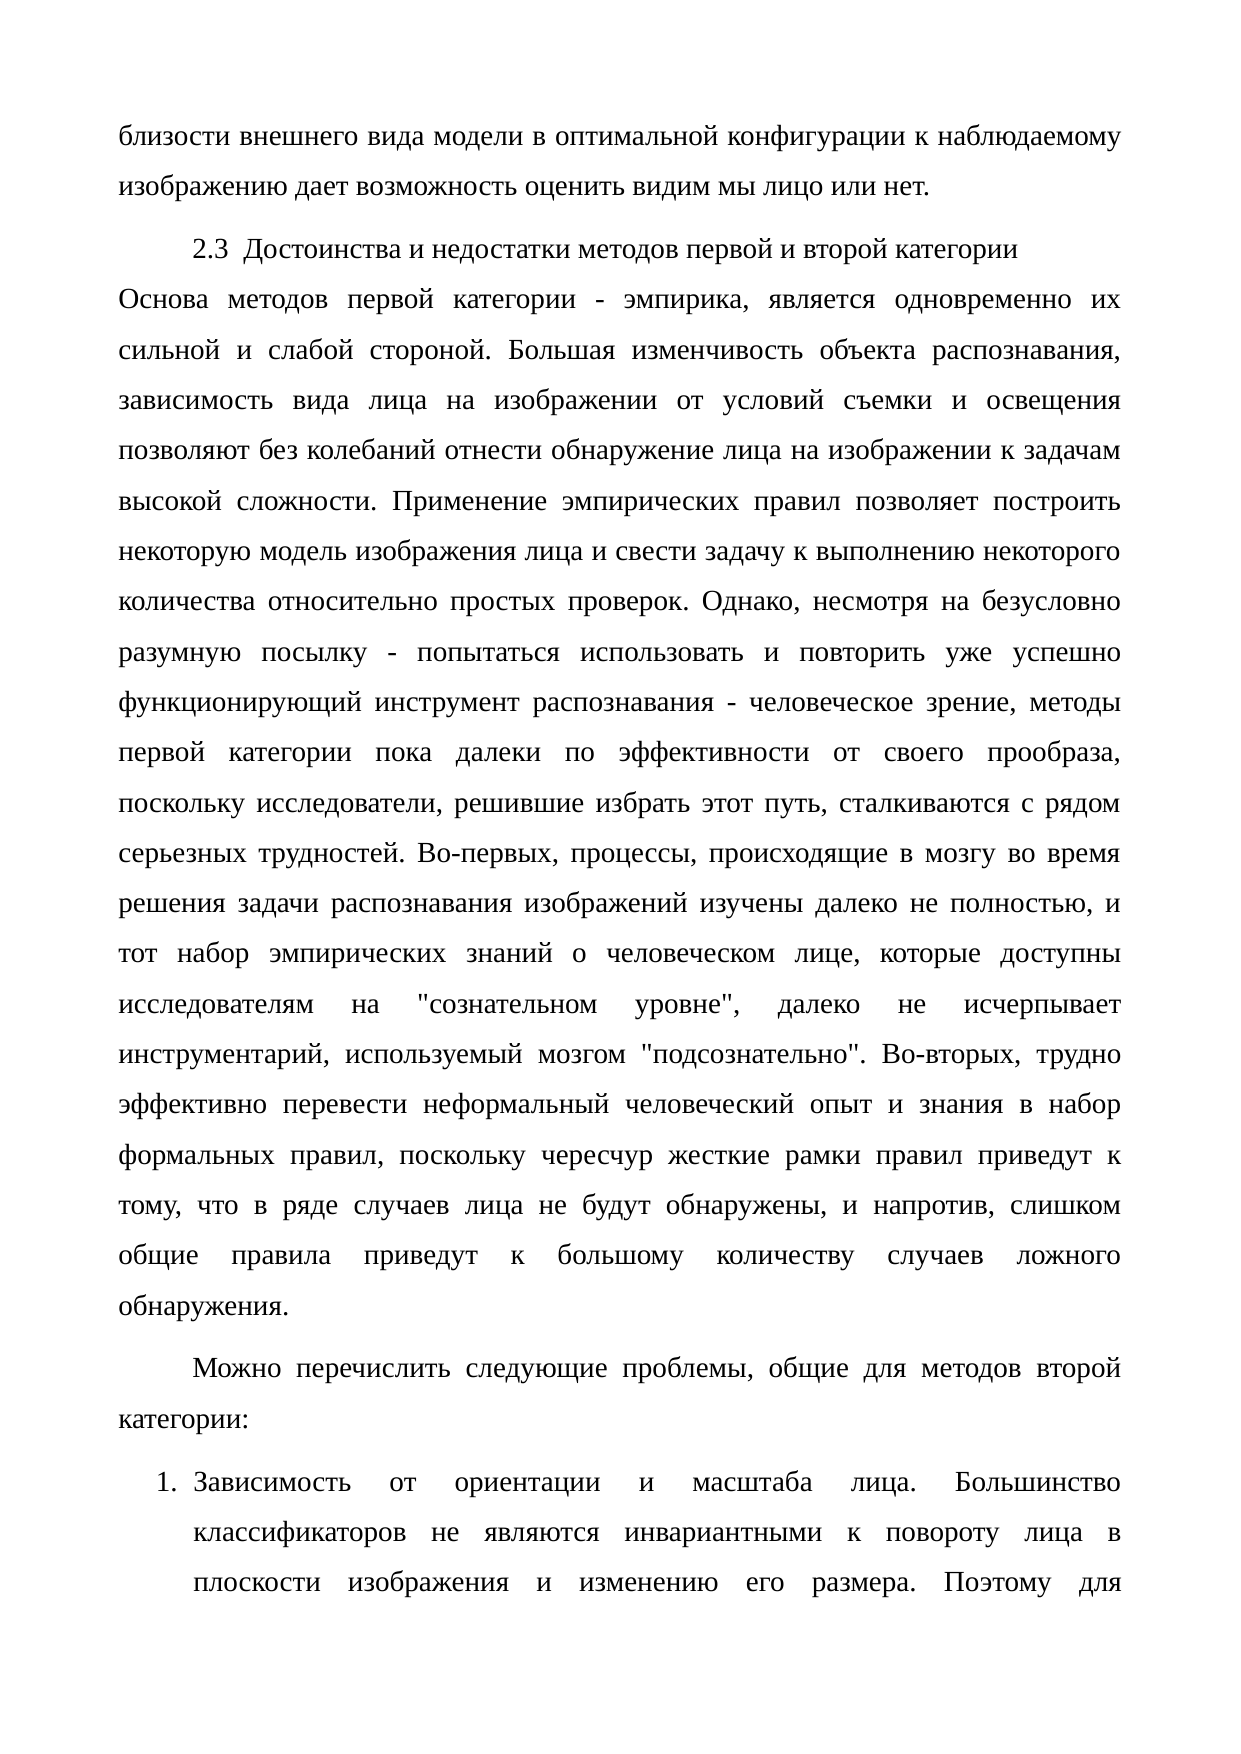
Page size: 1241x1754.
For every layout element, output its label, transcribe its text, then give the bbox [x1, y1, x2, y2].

text Можно перечислить следующие проблемы, общие для методов второй категории: [118, 1351, 1122, 1434]
text близости внешнего вида модели в оптимальной конфигурации к наблюдаемому изображению дает возможность оценить видим мы лицо или нет. [118, 118, 1122, 202]
list Зависимость от ориентации и масштаба лица. Большинство классификаторов не являются инвариантными к повороту лица в плоскости изображения и изменению его размера. Поэтому для [156, 1464, 1122, 1598]
text Основа методов первой категории - эмпирика, является одновременно их сильной и слабой стороной. Большая изменчивость объекта распознавания, зависимость вида лица на изображении от условий съемки и освещения позволяют без колебаний отнести обнаружение лица на изображении к задачам высокой сложности. Применение эмпирических правил позволяет построить некоторую модель изображения лица и свести задачу к выполнению некоторого количества относительно простых проверок. Однако, несмотря на безусловно разумную посылку - попытаться использовать и повторить уже успешно функционирующий инструмент распознавания - человеческое зрение, методы первой категории пока далеки по эффективности от своего прообраза, поскольку исследователи, решившие избрать этот путь, сталкиваются с рядом серьезных трудностей. Во-первых, процессы, происходящие в мозгу во время решения задачи распознавания изображений изучены далеко не полностью, и тот набор эмпирических знаний о человеческом лице, которые доступны исследователям на "сознательном уровне", далеко не исчерпывает инструментарий, используемый мозгом "подсознательно". Во-вторых, трудно эффективно перевести неформальный человеческий опыт и знания в набор формальных правил, поскольку чересчур жесткие рамки правил приведут к тому, что в ряде случаев лица не будут обнаружены, и напротив, слишком общие правила приведут к большому количеству случаев ложного обнаружения. [118, 282, 1122, 1321]
subtitle 2.3 Достоинства и недостатки методов первой и второй категории [118, 231, 1122, 265]
